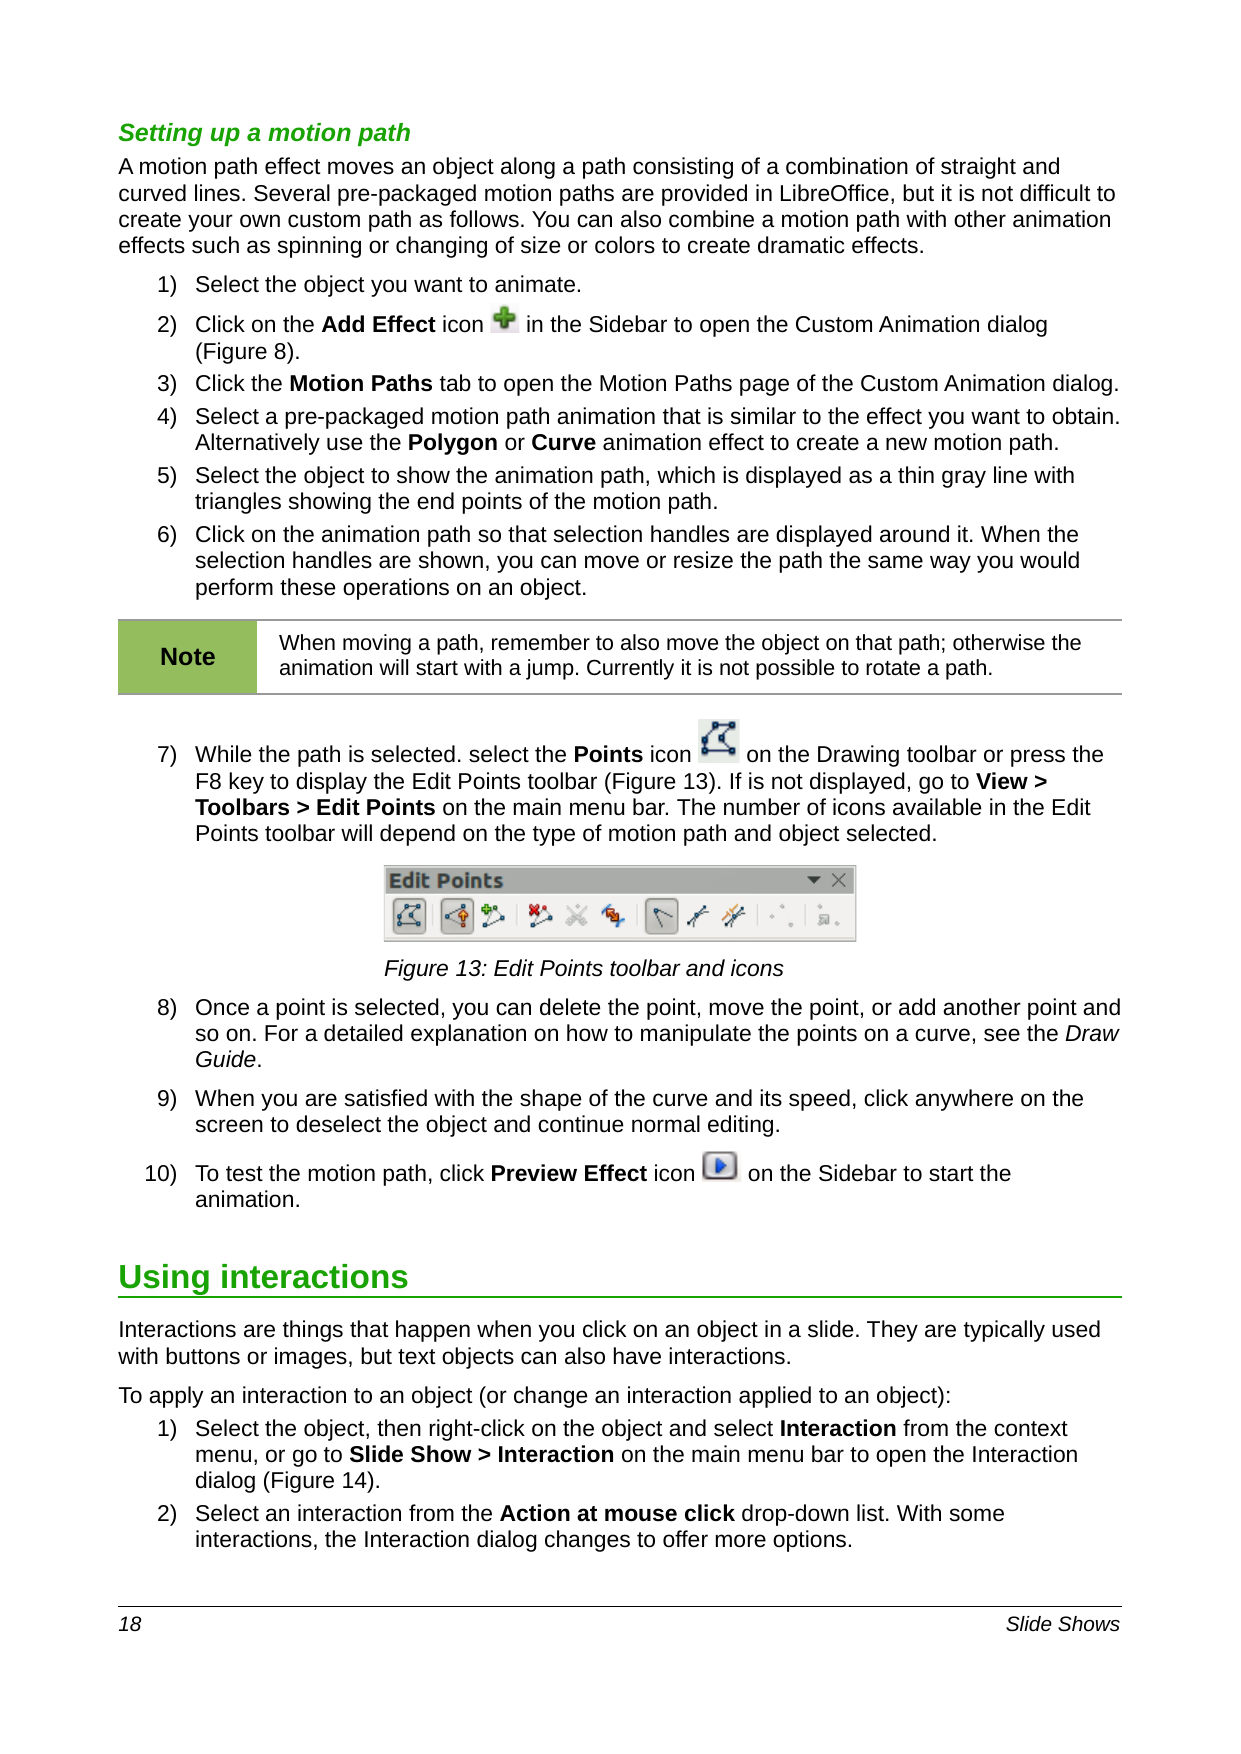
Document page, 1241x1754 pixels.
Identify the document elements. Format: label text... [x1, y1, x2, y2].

text Figure 13: Edit Points toolbar and icons [384, 954, 856, 981]
list Select an interaction from the Action at mouse click drop-down list. With some interactions, the Interaction dialog changes to offer more options. [177, 1500, 1122, 1552]
picture [490, 303, 520, 333]
list Select the object to show the animation path, which is displayed as a thin gray line with triangles showing the end points of the motion path. [177, 462, 1122, 515]
list Click on the animation path so that selection handles are displayed around it. When the selection handles are shown, you can move or resize the path the same way you would perform these operations on an object. [177, 521, 1122, 600]
text Interactions are things that happen when you click on an object in a slide. They are typically used with buttons or images, but text objects can also have interactions. [118, 1316, 1122, 1369]
list While the path is selected. select the Points icon on the Drawing toolbar or press the F8 key to display the Edit Points toolbar (Figure 13). If is not displayed, go to View > Toolbars > Edit Points on the main menu bar. The number of icons available in the Edit Points toolbar will depend on the type of motion path and object selected. [177, 719, 1122, 847]
subtitle Using interactions [118, 1257, 1122, 1296]
list Click the Motion Paths tab to open the Motion Paths page of the Custom Animation dialog. [177, 370, 1122, 397]
list Click on the Add Effect icon in the Sidebar to open the Custom Animation dialog (Figure 8). [177, 304, 1122, 364]
list Select the object you want to animate. [177, 271, 1122, 298]
picture [701, 1150, 742, 1182]
subtitle Setting up a motion path [118, 118, 1122, 147]
list To apply an interaction to an object (or change an interaction applied to an object): [118, 1382, 1122, 1408]
list Select the object, then right-click on the object and select Interaction from the context menu, or go to Slide Show > Interaction on the main menu bar to open the Interaction dialog (Figure 14). [177, 1414, 1122, 1493]
picture [383, 865, 857, 942]
list When you are satisfied with the shape of the curve and its speed, click anywhere on the screen to deselect the object and continue normal editing. [177, 1085, 1122, 1138]
table_header Note [118, 621, 257, 693]
text A motion path effect moves an object along a path consisting of a combination of straight and curved lines. Several pre-packaged motion paths are provided in LibreOffice, but it is not difficult to create your own custom path as follows. You can also combine a motion path with other animation effects such as spinning or changing of size or colors to create dramatic effects. [118, 153, 1122, 259]
list Select a pre-packaged motion path animation that is similar to the effect you want to obtain. Alternatively use the Polygon or Curve animation effect to create a new motion path. [177, 403, 1122, 456]
table_header When moving a path, remember to also move the object on that path; otherwise the animation will start with a jump. Currently it is not possible to rotate a path. [258, 621, 1122, 693]
list To test the motion path, click Preview Effect icon on the Sidebar to start the animation. [177, 1150, 1122, 1213]
picture [698, 719, 740, 763]
list Once a point is selected, you can delete the point, move the point, or add another point and so on. For a detailed explanation on how to manipulate the points on a curve, see the Draw Guide. [177, 993, 1122, 1072]
